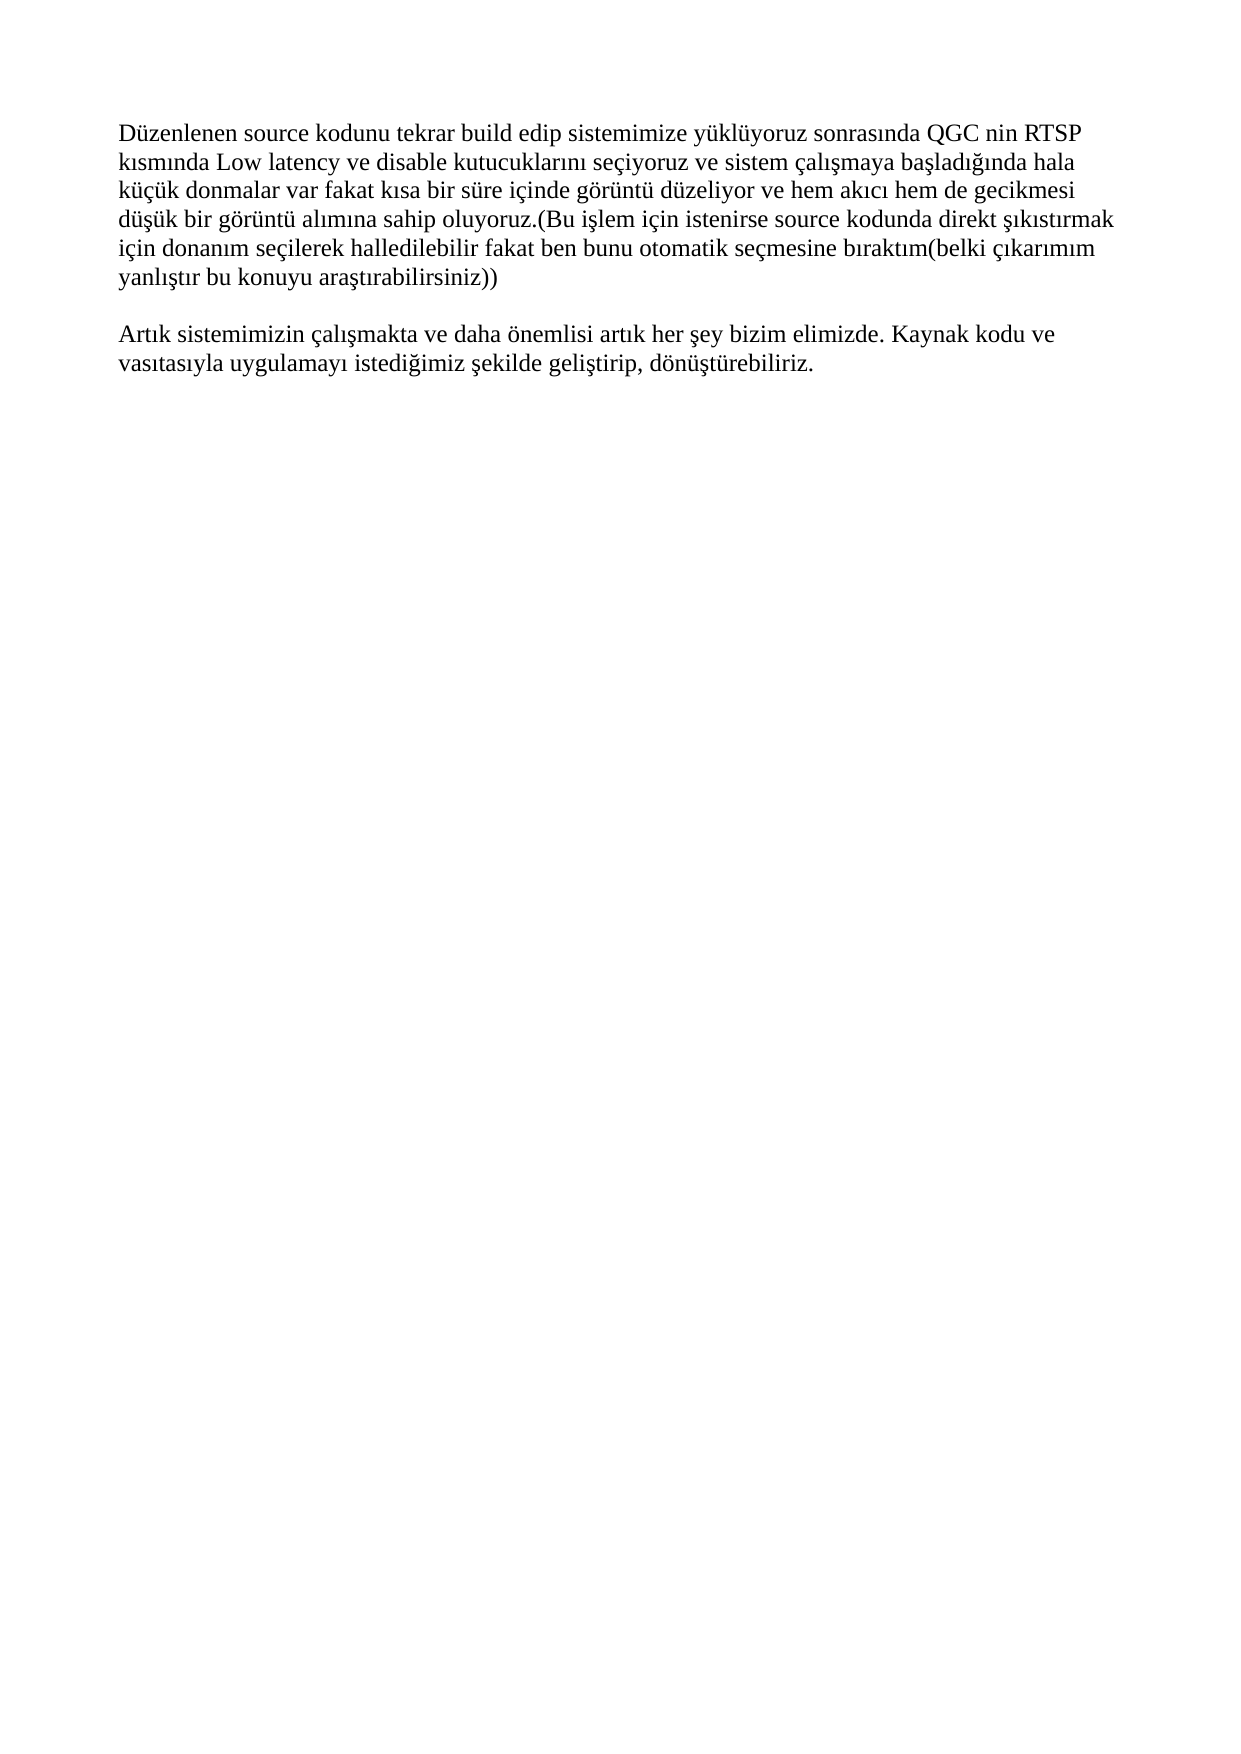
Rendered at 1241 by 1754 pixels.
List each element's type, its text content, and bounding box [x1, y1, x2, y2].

text Artık sistemimizin çalışmakta ve daha önemlisi artık her şey bizim elimizde. Kaynak kodu ve vasıtasıyla uygulamayı istediğimiz şekilde geliştirip, dönüştürebiliriz. [118, 319, 1122, 377]
text Düzenlenen source kodunu tekrar build edip sistemimize yüklüyoruz sonrasında QGC nin RTSP kısmında Low latency ve disable kutucuklarını seçiyoruz ve sistem çalışmaya başladığında hala küçük donmalar var fakat kısa bir süre içinde görüntü düzeliyor ve hem akıcı hem de gecikmesi düşük bir görüntü alımına sahip oluyoruz.(Bu işlem için istenirse source kodunda direkt şıkıstırmak için donanım seçilerek halledilebilir fakat ben bunu otomatik seçmesine bıraktım(belki çıkarımım yanlıştır bu konuyu araştırabilirsiniz)) [118, 118, 1122, 291]
